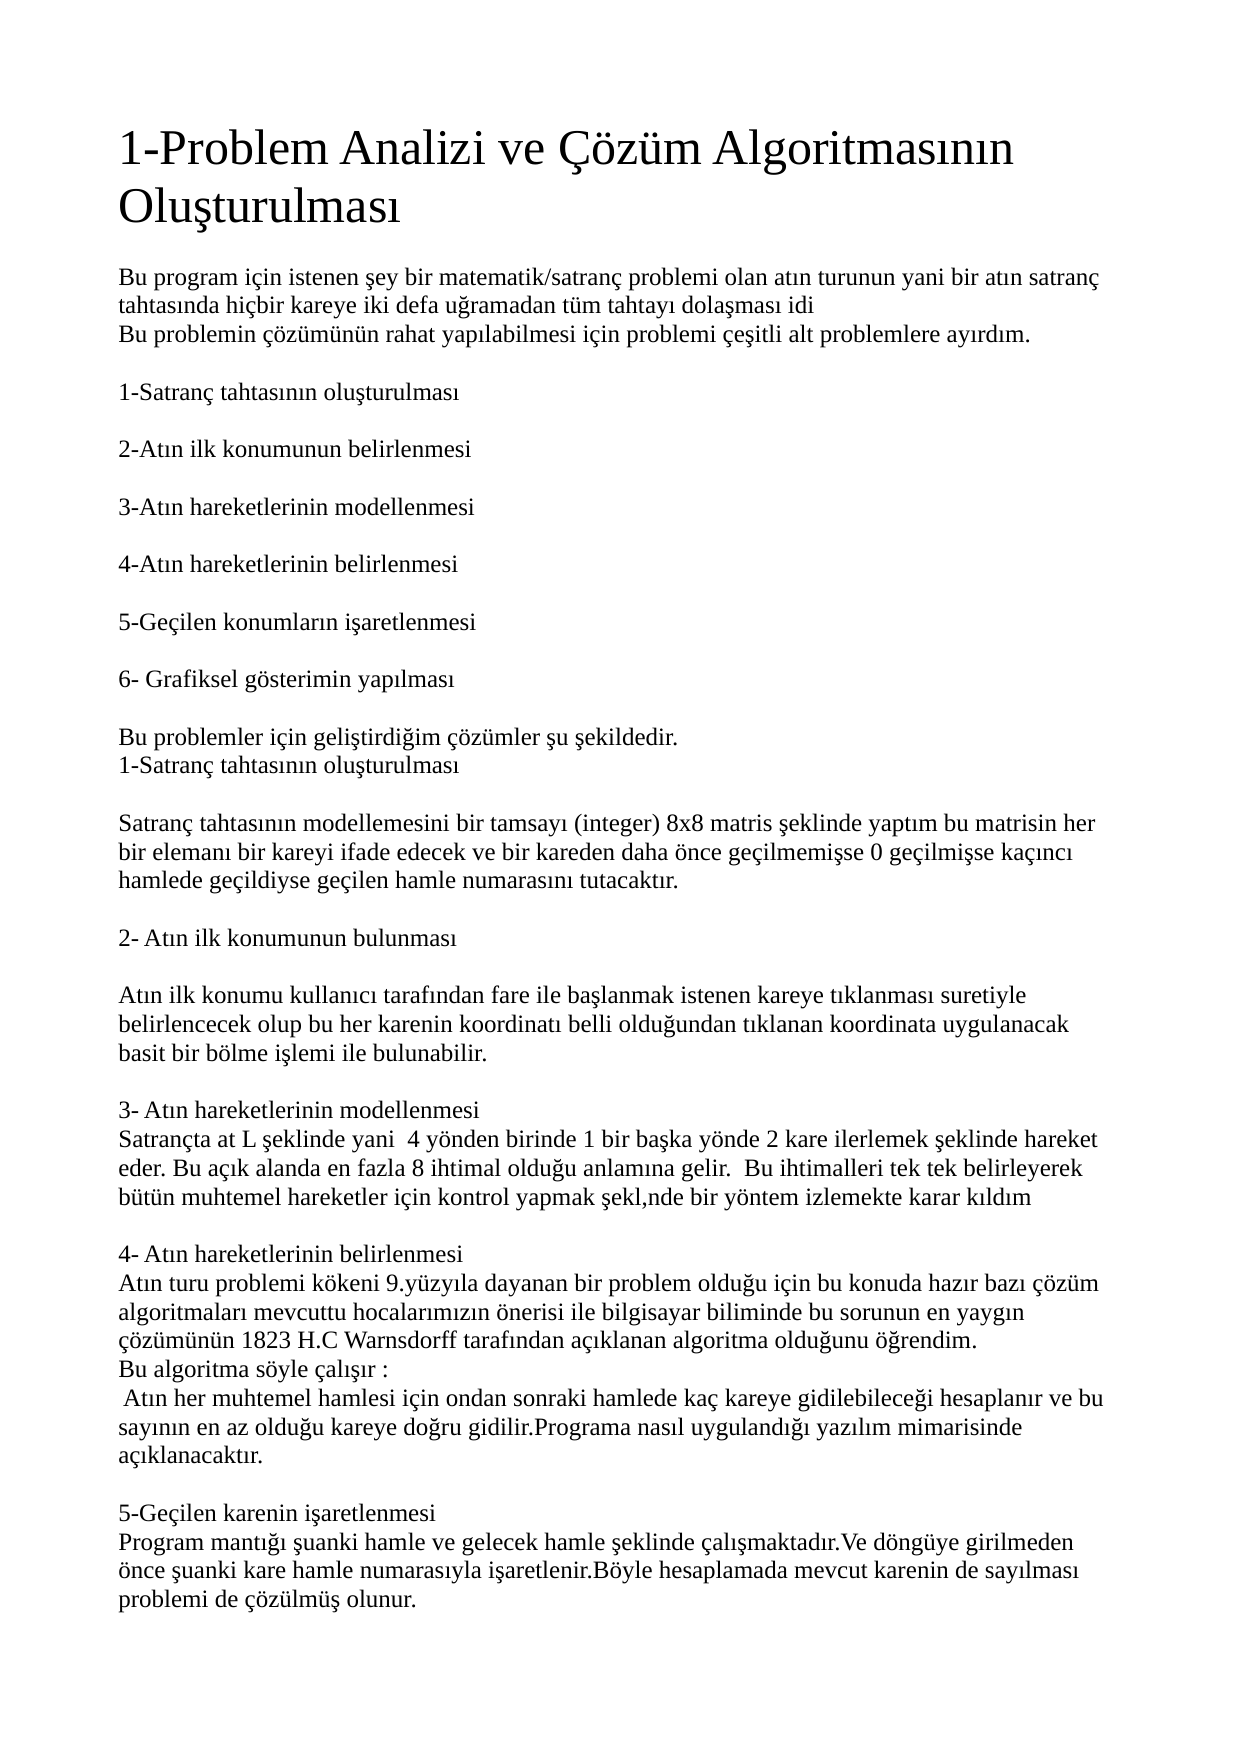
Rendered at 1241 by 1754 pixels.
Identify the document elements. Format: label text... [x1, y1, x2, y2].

text Atın her muhtemel hamlesi için ondan sonraki hamlede kaç kareye gidilebileceği hesaplanır ve bu sayının en az olduğu kareye doğru gidilir.Programa nasıl uygulandığı yazılım mimarisinde açıklanacaktır. [118, 1383, 1122, 1469]
text Bu algoritma söyle çalışır : [118, 1354, 1122, 1383]
text Atın ilk konumu kullanıcı tarafından fare ile başlanmak istenen kareye tıklanması suretiyle belirlencecek olup bu her karenin koordinatı belli olduğundan tıklanan koordinata uygulanacak basit bir bölme işlemi ile bulunabilir. [118, 981, 1122, 1067]
text 2- Atın ilk konumunun bulunması [118, 923, 1122, 952]
text Bu program için istenen şey bir matematik/satranç problemi olan atın turunun yani bir atın satranç tahtasında hiçbir kareye iki defa uğramadan tüm tahtayı dolaşması idi [118, 262, 1122, 319]
text 1-Problem Analizi ve Çözüm Algoritmasının Oluşturulması [118, 118, 1122, 233]
text 2-Atın ilk konumunun belirlenmesi [118, 434, 1122, 463]
text 6- Grafiksel gösterimin yapılması [118, 664, 1122, 693]
text 4-Atın hareketlerinin belirlenmesi [118, 549, 1122, 578]
text 1-Satranç tahtasının oluşturulması [118, 377, 1122, 406]
text 3-Atın hareketlerinin modellenmesi [118, 492, 1122, 521]
text 3- Atın hareketlerinin modellenmesi [118, 1096, 1122, 1124]
text 5-Geçilen karenin işaretlenmesi [118, 1498, 1122, 1527]
text 1-Satranç tahtasının oluşturulması [118, 751, 1122, 779]
text Bu problemler için geliştirdiğim çözümler şu şekildedir. [118, 722, 1122, 751]
text Program mantığı şuanki hamle ve gelecek hamle şeklinde çalışmaktadır.Ve döngüye girilmeden önce şuanki kare hamle numarasıyla işaretlenir.Böyle hesaplamada mevcut karenin de sayılması problemi de çözülmüş olunur. [118, 1527, 1122, 1613]
text Satrançta at L şeklinde yani 4 yönden birinde 1 bir başka yönde 2 kare ilerlemek şeklinde hareket eder. Bu açık alanda en fazla 8 ihtimal olduğu anlamına gelir. Bu ihtimalleri tek tek belirleyerek bütün muhtemel hareketler için kontrol yapmak şekl,nde bir yöntem izlemekte karar kıldım [118, 1124, 1122, 1211]
text Bu problemin çözümünün rahat yapılabilmesi için problemi çeşitli alt problemlere ayırdım. [118, 319, 1122, 348]
text 5-Geçilen konumların işaretlenmesi [118, 607, 1122, 636]
text Satranç tahtasının modellemesini bir tamsayı (integer) 8x8 matris şeklinde yaptım bu matrisin her bir elemanı bir kareyi ifade edecek ve bir kareden daha önce geçilmemişse 0 geçilmişse kaçıncı hamlede geçildiyse geçilen hamle numarasını tutacaktır. [118, 808, 1122, 894]
text 4- Atın hareketlerinin belirlenmesi [118, 1239, 1122, 1268]
text Atın turu problemi kökeni 9.yüzyıla dayanan bir problem olduğu için bu konuda hazır bazı çözüm algoritmaları mevcuttu hocalarımızın önerisi ile bilgisayar biliminde bu sorunun en yaygın çözümünün 1823 H.C Warnsdorff tarafından açıklanan algoritma olduğunu öğrendim. [118, 1268, 1122, 1354]
